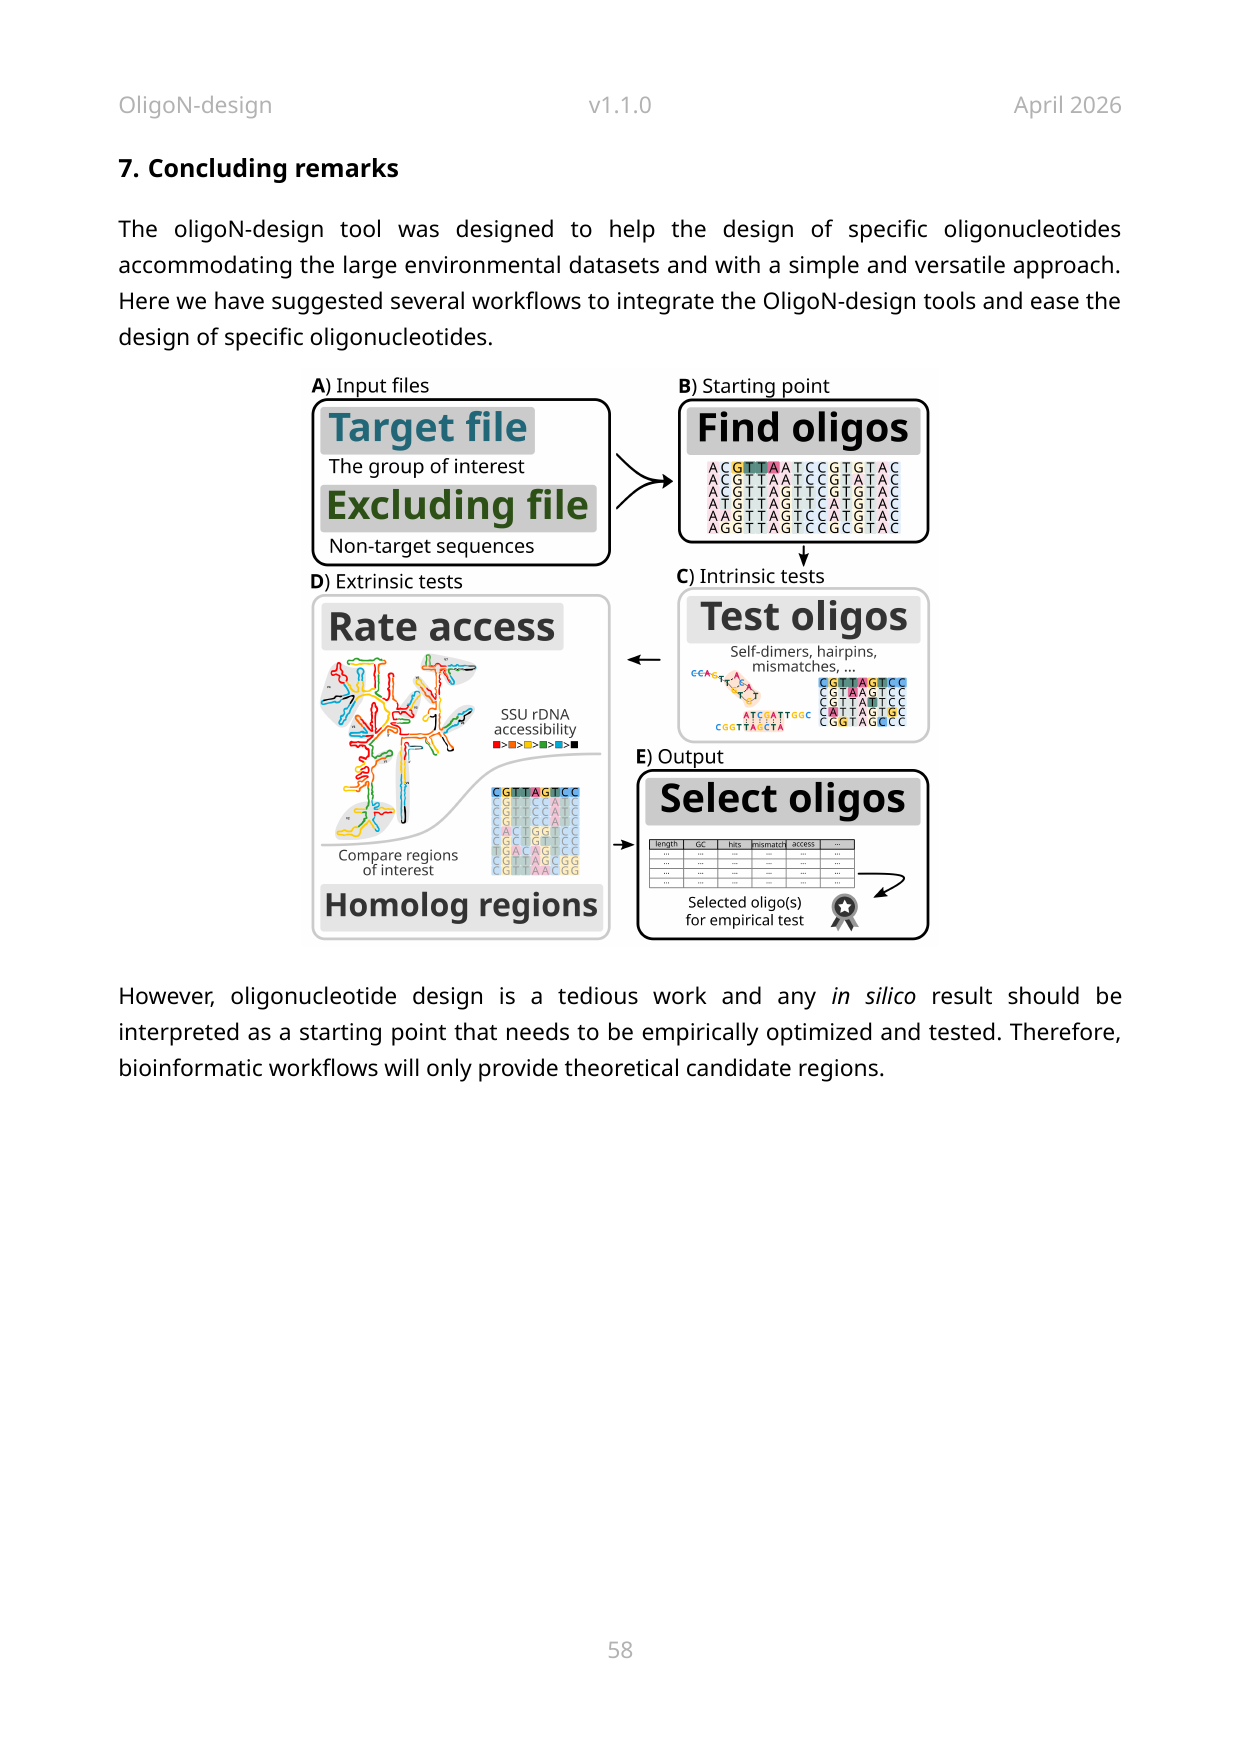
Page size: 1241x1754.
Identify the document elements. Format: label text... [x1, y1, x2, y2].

text The oligoN-design tool was designed to help the design of specific oligonucleotides accommodating the large environmental datasets and with a simple and versatile approach. Here we have suggested several workflows to integrate the OligoN-design tools and ease the design of specific oligonucleotides. [118, 213, 1122, 352]
subtitle Concluding remarks [118, 150, 1122, 184]
picture [301, 368, 940, 947]
text However, oligonucleotide design is a tedious work and any in silico result should be interpreted as a starting point that needs to be empirically optimized and tested. Therefore, bioinformatic workflows will only provide theoretical candidate regions. [118, 380, 1122, 1083]
